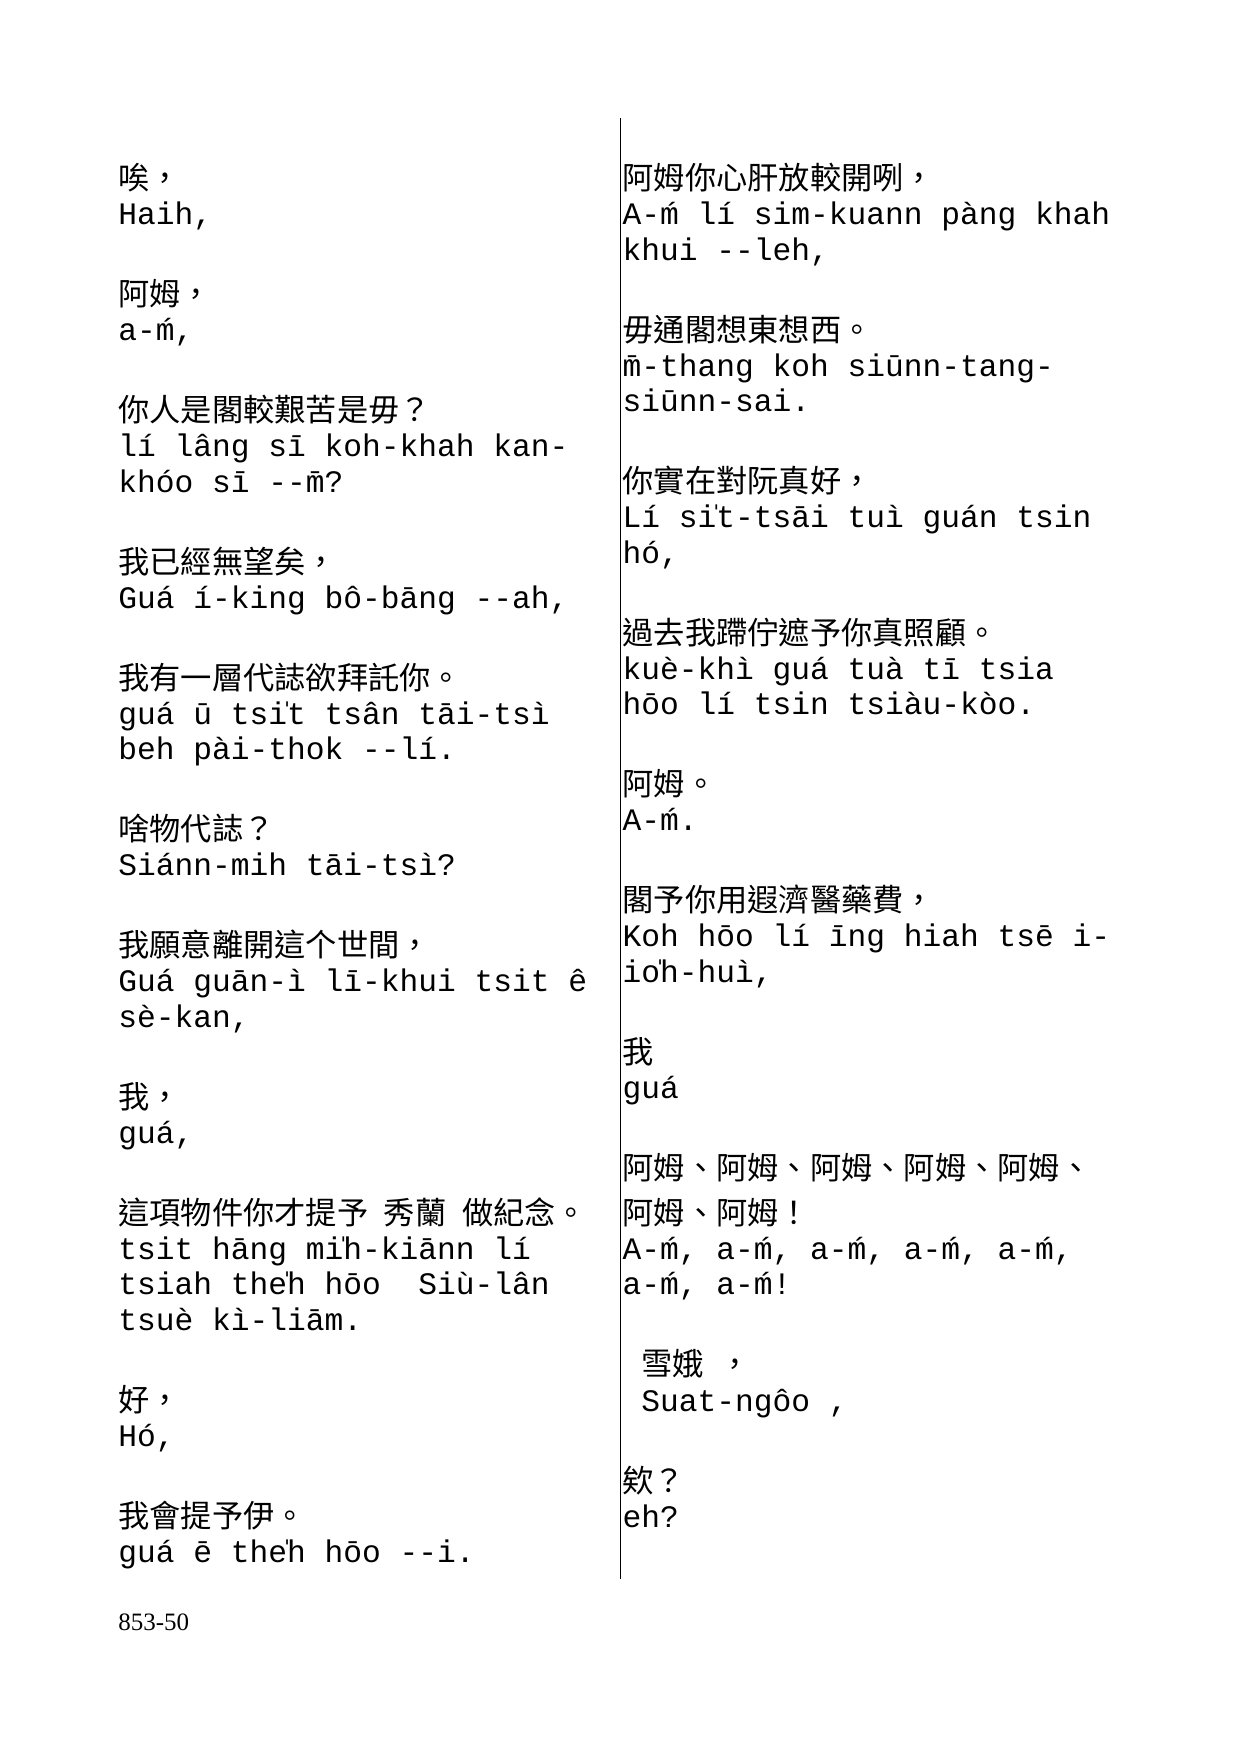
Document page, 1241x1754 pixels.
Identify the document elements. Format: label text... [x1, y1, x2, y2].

text 我願意離開這个世間， [118, 921, 618, 966]
text guá ē the̍h hōo --i. [118, 1536, 618, 1572]
text 我 [622, 1027, 1122, 1072]
text 唉， [118, 153, 618, 199]
text Hó, [118, 1420, 618, 1456]
text eh? [622, 1501, 1122, 1537]
text 阿姆， [118, 269, 618, 315]
text 雪娥 ， [622, 1339, 1122, 1385]
text guá ū tsi̍t tsân tāi-tsì beh pài-thok --lí. [118, 698, 618, 769]
text Siánn-mih tāi-tsì? [118, 850, 618, 885]
text 這項物件你才提予 秀蘭 做紀念。 [118, 1188, 618, 1233]
text Guá guān-ì lī-khui tsit ê sè-kan, [118, 966, 618, 1037]
text 過去我蹛佇遮予你真照顧。 [622, 608, 1122, 653]
text A-ḿ lí sim-kuann pàng khah khui --leh, [622, 199, 1122, 269]
text 阿姆、阿姆、阿姆、阿姆、阿姆、阿姆、阿姆！ [622, 1143, 1122, 1233]
text 我有一層代誌欲拜託你。 [118, 653, 618, 698]
text 我會提予伊。 [118, 1491, 618, 1536]
text 阿姆你心肝放較開咧， [622, 153, 1122, 199]
text tsit hāng mi̍h-kiānn lí tsiah the̍h hōo Siù-lân tsuè kì-liām. [118, 1233, 618, 1339]
text 我已經無望矣， [118, 537, 618, 582]
text 阿姆。 [622, 759, 1122, 804]
text 啥物代誌？ [118, 804, 618, 850]
text kuè-khì guá tuà tī tsia hōo lí tsin tsiàu-kòo. [622, 653, 1122, 724]
text 好， [118, 1375, 618, 1420]
text 欸？ [622, 1456, 1122, 1501]
text guá [622, 1072, 1122, 1107]
text 閣予你用遐濟醫藥費， [622, 875, 1122, 921]
text A-ḿ. [622, 804, 1122, 840]
text Suat-ngôo , [622, 1385, 1122, 1421]
text a-ḿ, [118, 315, 618, 350]
text Koh hōo lí īng hiah tsē i-io̍h-huì, [622, 921, 1122, 991]
text 我， [118, 1072, 618, 1117]
text lí lâng sī koh-khah kan-khóo sī --m̄? [118, 431, 618, 502]
text Haih, [118, 199, 618, 234]
text A-ḿ, a-ḿ, a-ḿ, a-ḿ, a-ḿ, a-ḿ, a-ḿ! [622, 1233, 1122, 1304]
text m̄-thang koh siūnn-tang-siūnn-sai. [622, 350, 1122, 421]
text guá, [118, 1117, 618, 1153]
text 毋通閣想東想西。 [622, 305, 1122, 350]
text Lí si̍t-tsāi tuì guán tsin hó, [622, 502, 1122, 572]
text Guá í-king bô-bāng --ah, [118, 582, 618, 618]
text 你實在對阮真好， [622, 456, 1122, 502]
text 你人是閣較艱苦是毋？ [118, 386, 618, 431]
